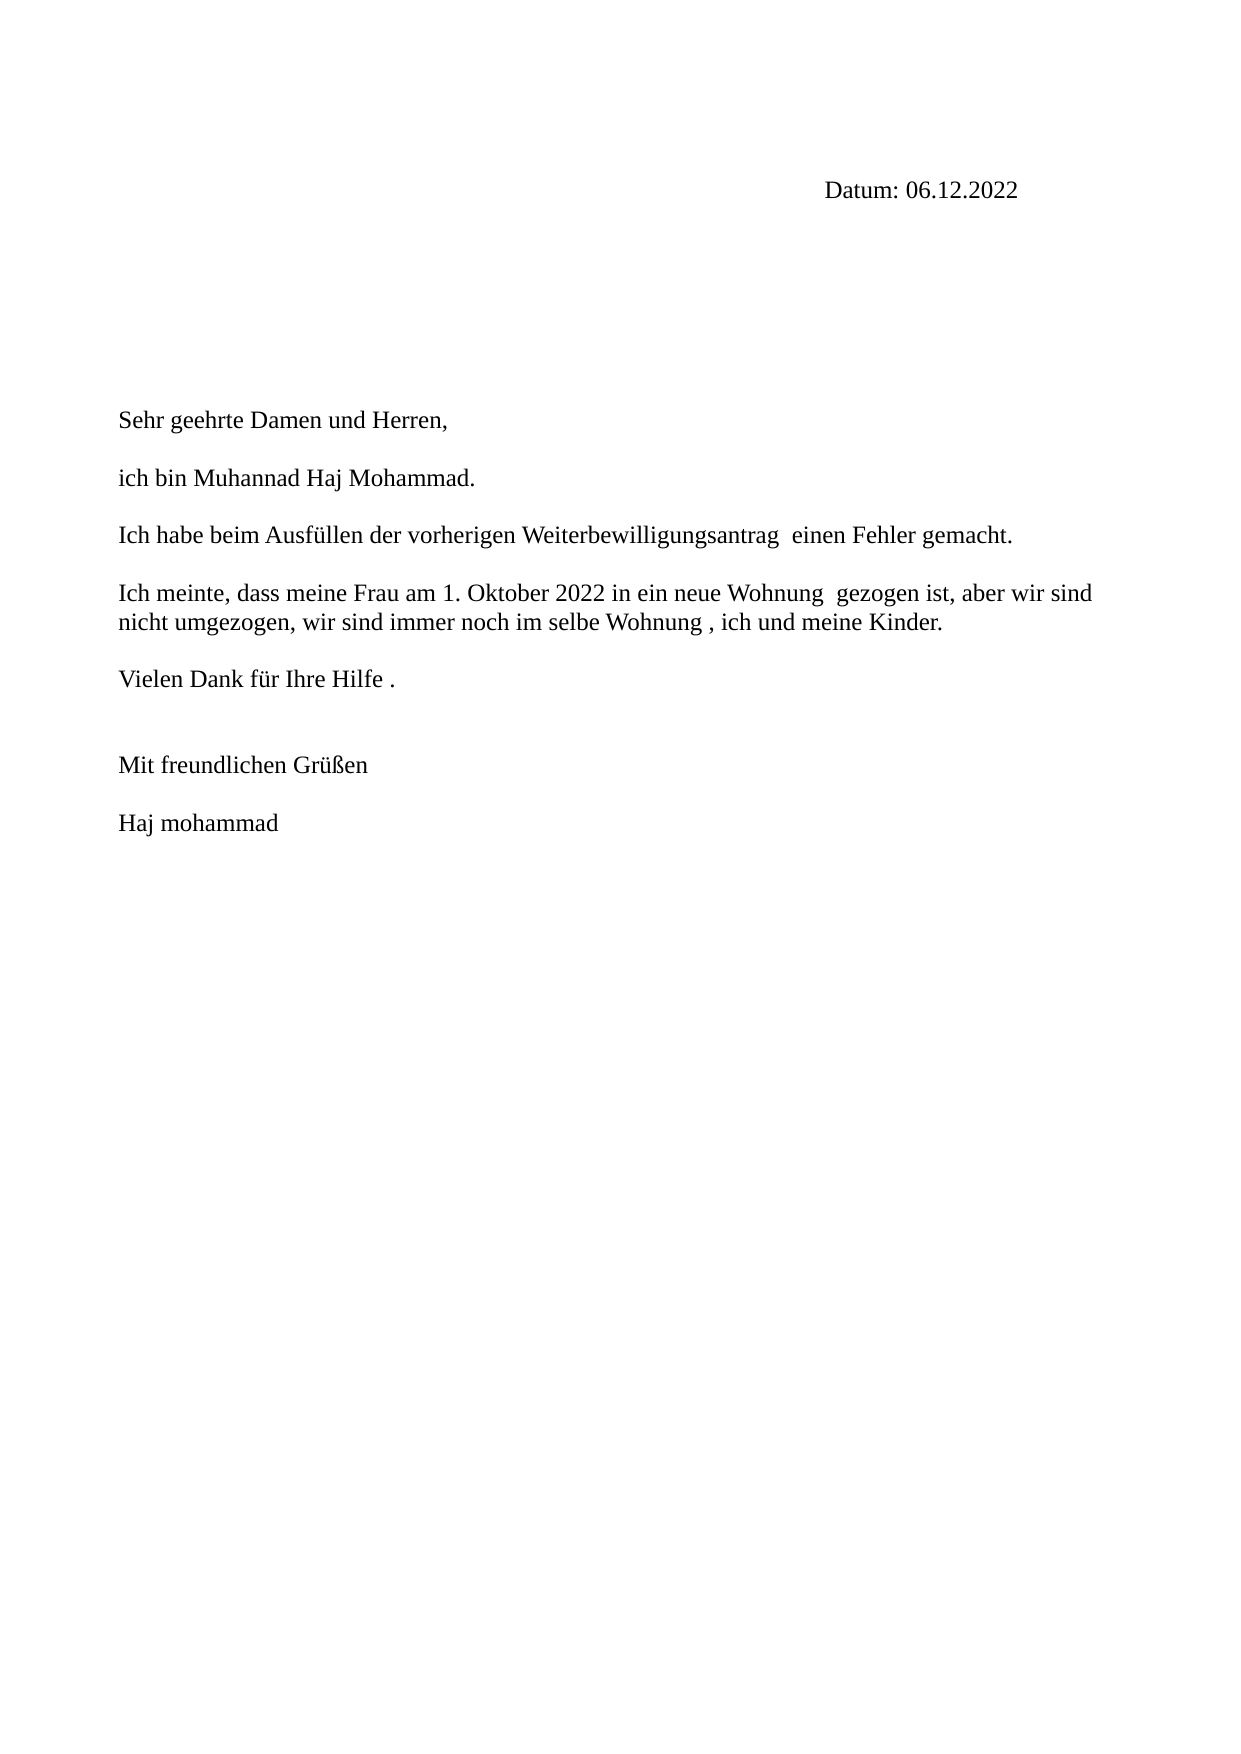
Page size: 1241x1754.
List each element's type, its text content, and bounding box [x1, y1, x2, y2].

text Sehr geehrte Damen und Herren, [118, 406, 1122, 434]
text ich bin Muhannad Haj Mohammad. [118, 463, 1122, 492]
text Datum: 06.12.2022 [118, 176, 1122, 204]
text Ich meinte, dass meine Frau am 1. Oktober 2022 in ein neue Wohnung gezogen ist, aber wir sind nicht umgezogen, wir sind immer noch im selbe Wohnung , ich und meine Kinder. [118, 578, 1122, 636]
text Haj mohammad [118, 808, 1122, 837]
text Ich habe beim Ausfüllen der vorherigen Weiterbewilligungsantrag einen Fehler gemacht. [118, 521, 1122, 549]
text Vielen Dank für Ihre Hilfe . [118, 664, 1122, 693]
text Mit freundlichen Grüßen [118, 751, 1122, 779]
